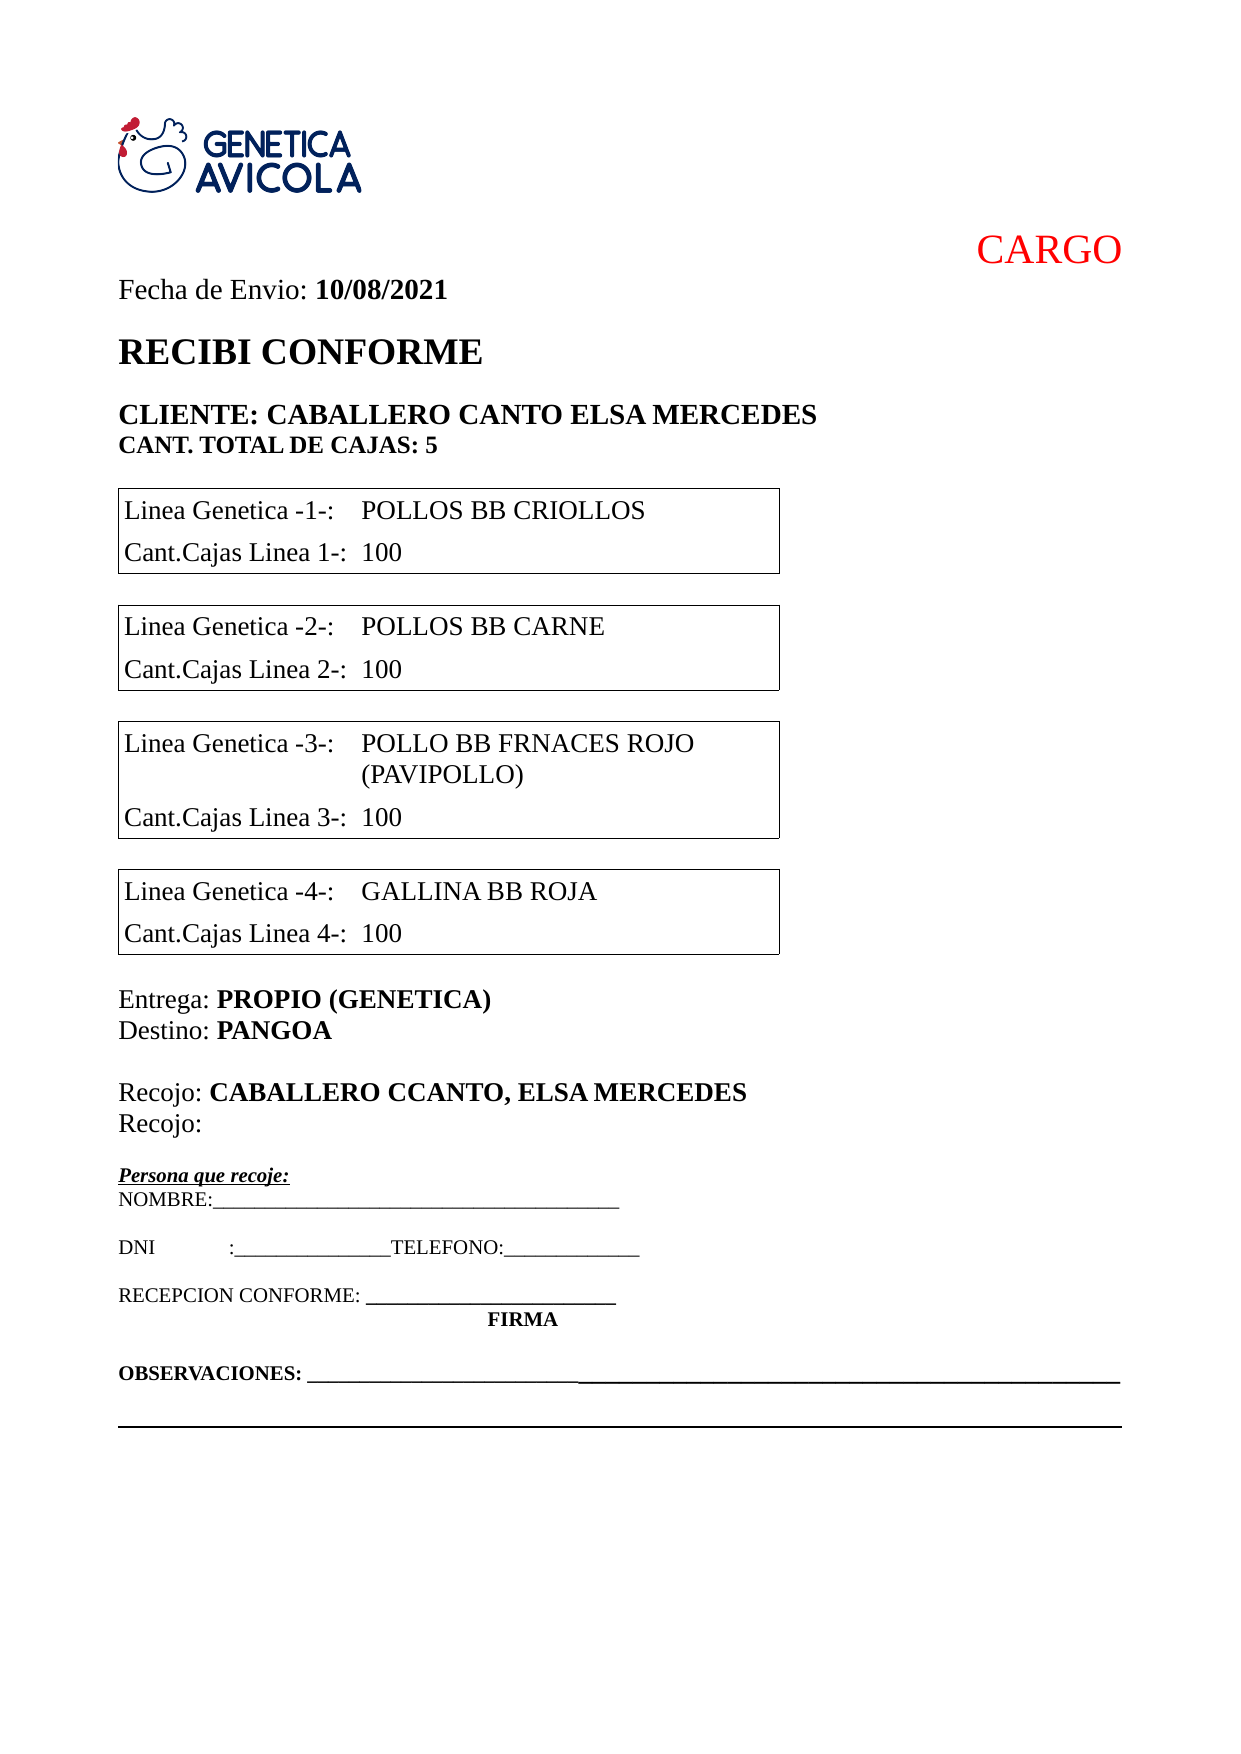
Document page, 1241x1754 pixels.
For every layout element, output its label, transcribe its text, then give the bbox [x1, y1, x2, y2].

table_cell [118, 839, 356, 869]
text CLIENTE: CABALLERO CANTO ELSA MERCEDES [118, 397, 1122, 431]
text FIRMA [118, 1307, 1122, 1331]
text Recojo: [118, 1108, 1122, 1139]
text Recojo: CABALLERO CCANTO, ELSA MERCEDES [118, 1076, 1122, 1108]
table_cell [356, 691, 779, 721]
table_header POLLOS BB CRIOLLOS [356, 489, 779, 531]
table_cell 100 [356, 647, 779, 690]
table_cell Cant.Cajas Linea 3-: [119, 795, 356, 838]
table_cell POLLOS BB CARNE [356, 606, 779, 647]
table_cell [118, 574, 356, 604]
text CARGO [118, 224, 1122, 272]
table_cell [118, 691, 356, 721]
table_cell Linea Genetica -3-: [119, 722, 356, 795]
picture [117, 117, 362, 193]
text DNI :_______________TELEFONO:_____________ [118, 1235, 1122, 1259]
table_cell POLLO BB FRNACES ROJO (PAVIPOLLO) [356, 722, 779, 795]
text Destino: PANGOA [118, 1014, 1122, 1045]
text NOMBRE:_______________________________________ [118, 1187, 1122, 1211]
text CANT. TOTAL DE CAJAS: 5 [118, 431, 1122, 459]
table_cell Linea Genetica -2-: [119, 606, 356, 647]
table_cell Cant.Cajas Linea 1-: [119, 531, 356, 573]
table_cell [356, 839, 779, 869]
table_cell GALLINA BB ROJA [356, 870, 779, 912]
table_cell [356, 574, 779, 604]
table_cell 100 [356, 795, 779, 838]
text RECIBI CONFORME [118, 330, 1122, 373]
table_cell 100 [356, 531, 779, 573]
table_cell Linea Genetica -4-: [119, 870, 356, 912]
text Entrega: PROPIO (GENETICA) [118, 983, 1122, 1014]
table_header Linea Genetica -1-: [119, 489, 356, 531]
text OBSERVACIONES: __________________________________________________________________ [118, 1355, 1122, 1386]
table_cell Cant.Cajas Linea 4-: [119, 912, 356, 954]
text Persona que recoje: [118, 1163, 1122, 1187]
text RECEPCION CONFORME: ________________________ [118, 1283, 1122, 1307]
text Fecha de Envio: 10/08/2021 [118, 272, 1122, 306]
table_cell 100 [356, 912, 779, 954]
table_cell Cant.Cajas Linea 2-: [119, 647, 356, 690]
